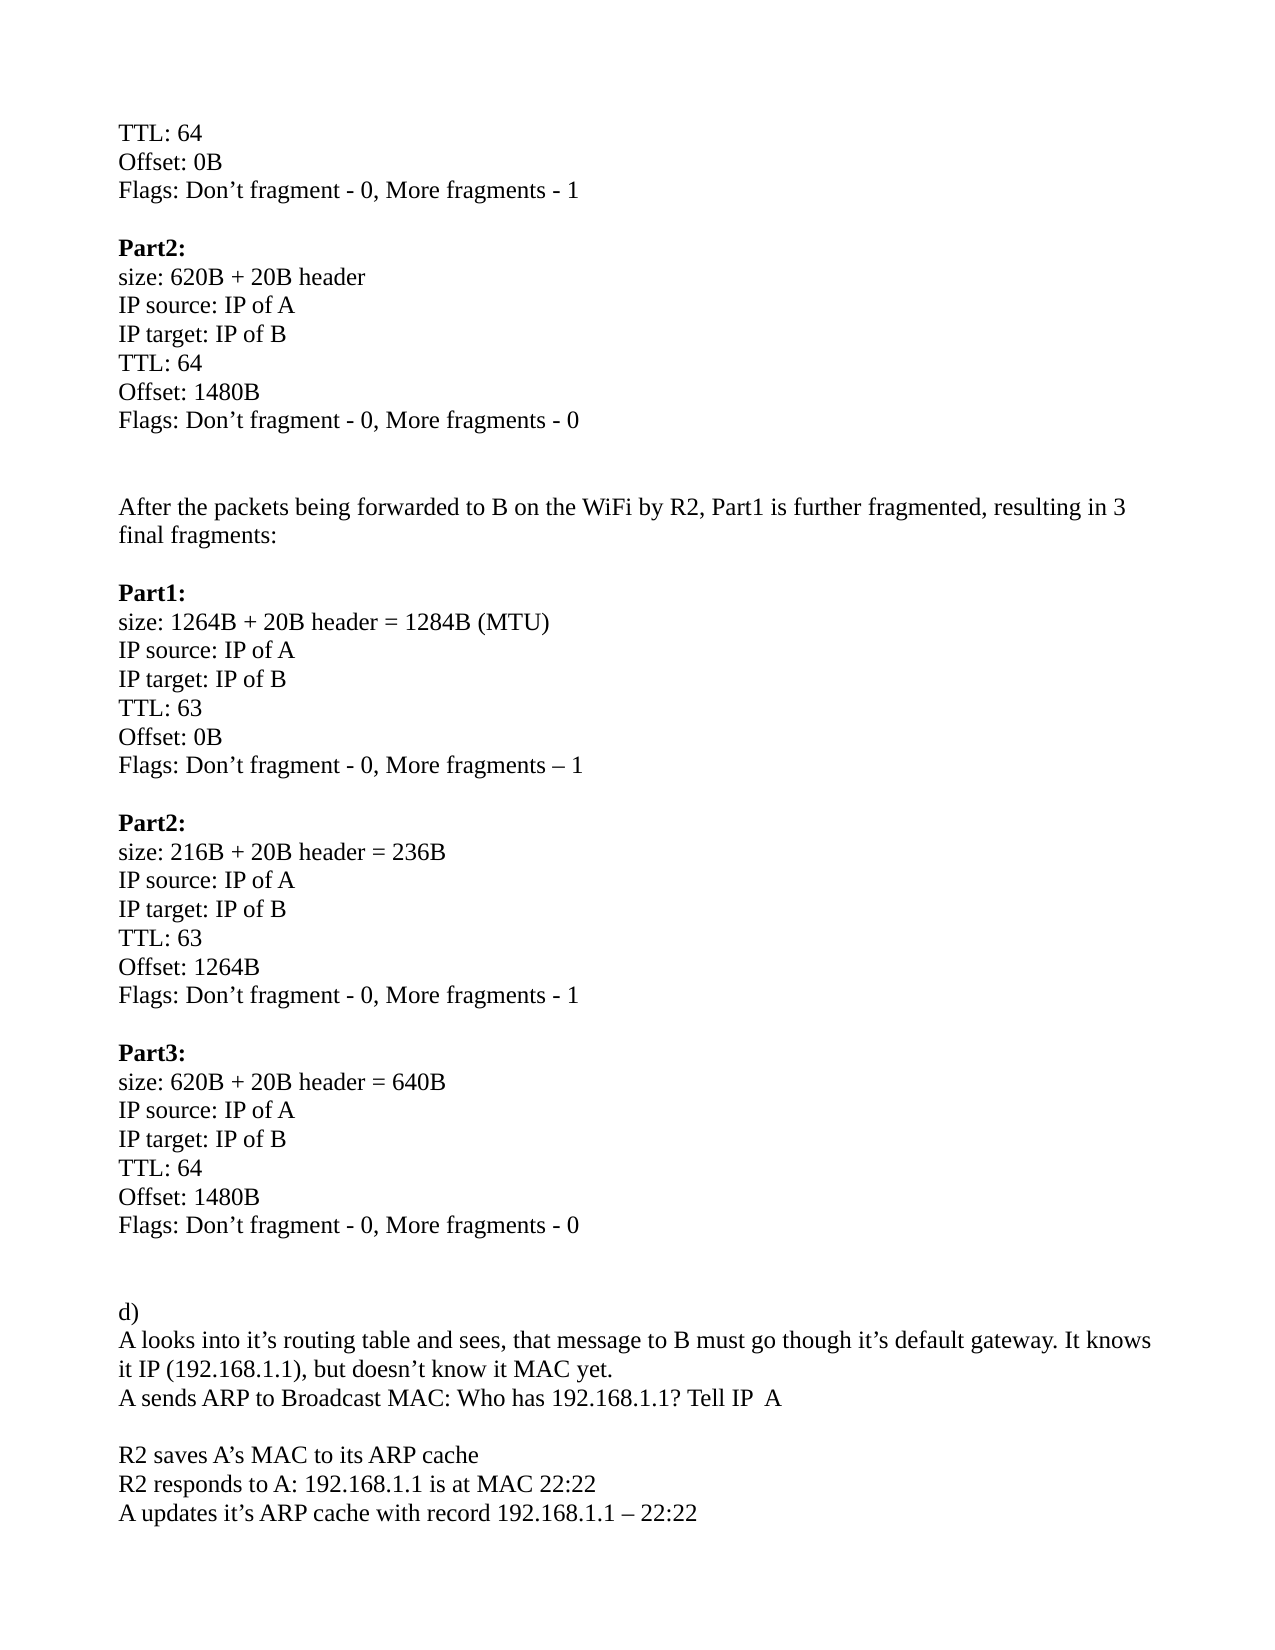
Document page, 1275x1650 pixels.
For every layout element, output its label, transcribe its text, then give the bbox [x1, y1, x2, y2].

text TTL: 63 [118, 923, 1157, 952]
text IP source: IP of A [118, 1096, 1157, 1124]
text Part2: [118, 233, 1157, 262]
text TTL: 64 [118, 1153, 1157, 1182]
text Offset: 0B [118, 722, 1157, 751]
text Flags: Don’t fragment - 0, More fragments - 0 [118, 1211, 1157, 1239]
text IP target: IP of B [118, 894, 1157, 923]
text IP source: IP of A [118, 291, 1157, 319]
text size: 620B + 20B header [118, 262, 1157, 291]
text Part1: [118, 578, 1157, 607]
text Part2: [118, 808, 1157, 837]
text After the packets being forwarded to B on the WiFi by R2, Part1 is further fragmented, resulting in 3 final fragments: [118, 492, 1157, 549]
text size: 216B + 20B header = 236B [118, 837, 1157, 866]
text Offset: 1480B [118, 1182, 1157, 1211]
text Flags: Don’t fragment - 0, More fragments – 1 [118, 751, 1157, 779]
text TTL: 64 [118, 118, 1157, 147]
text size: 620B + 20B header = 640B [118, 1067, 1157, 1096]
text R2 responds to A: 192.168.1.1 is at MAC 22:22 [118, 1469, 1157, 1498]
text Offset: 1264B [118, 952, 1157, 981]
text Offset: 0B [118, 147, 1157, 176]
text Part3: [118, 1038, 1157, 1067]
text Flags: Don’t fragment - 0, More fragments - 1 [118, 176, 1157, 204]
text A sends ARP to Broadcast MAC: Who has 192.168.1.1? Tell IP A [118, 1383, 1157, 1412]
text TTL: 64 [118, 348, 1157, 377]
text IP target: IP of B [118, 664, 1157, 693]
text IP source: IP of A [118, 866, 1157, 894]
text IP target: IP of B [118, 1124, 1157, 1153]
text Offset: 1480B [118, 377, 1157, 406]
text R2 saves A’s MAC to its ARP cache [118, 1441, 1157, 1469]
text d) [118, 1297, 1157, 1326]
text Flags: Don’t fragment - 0, More fragments - 1 [118, 981, 1157, 1009]
text Flags: Don’t fragment - 0, More fragments - 0 [118, 406, 1157, 434]
text TTL: 63 [118, 693, 1157, 722]
text IP source: IP of A [118, 636, 1157, 664]
text A looks into it’s routing table and sees, that message to B must go though it’s default gateway. It knows it IP (192.168.1.1), but doesn’t know it MAC yet. [118, 1326, 1157, 1383]
text size: 1264B + 20B header = 1284B (MTU) [118, 607, 1157, 636]
text IP target: IP of B [118, 319, 1157, 348]
text A updates it’s ARP cache with record 192.168.1.1 – 22:22 [118, 1498, 1157, 1527]
